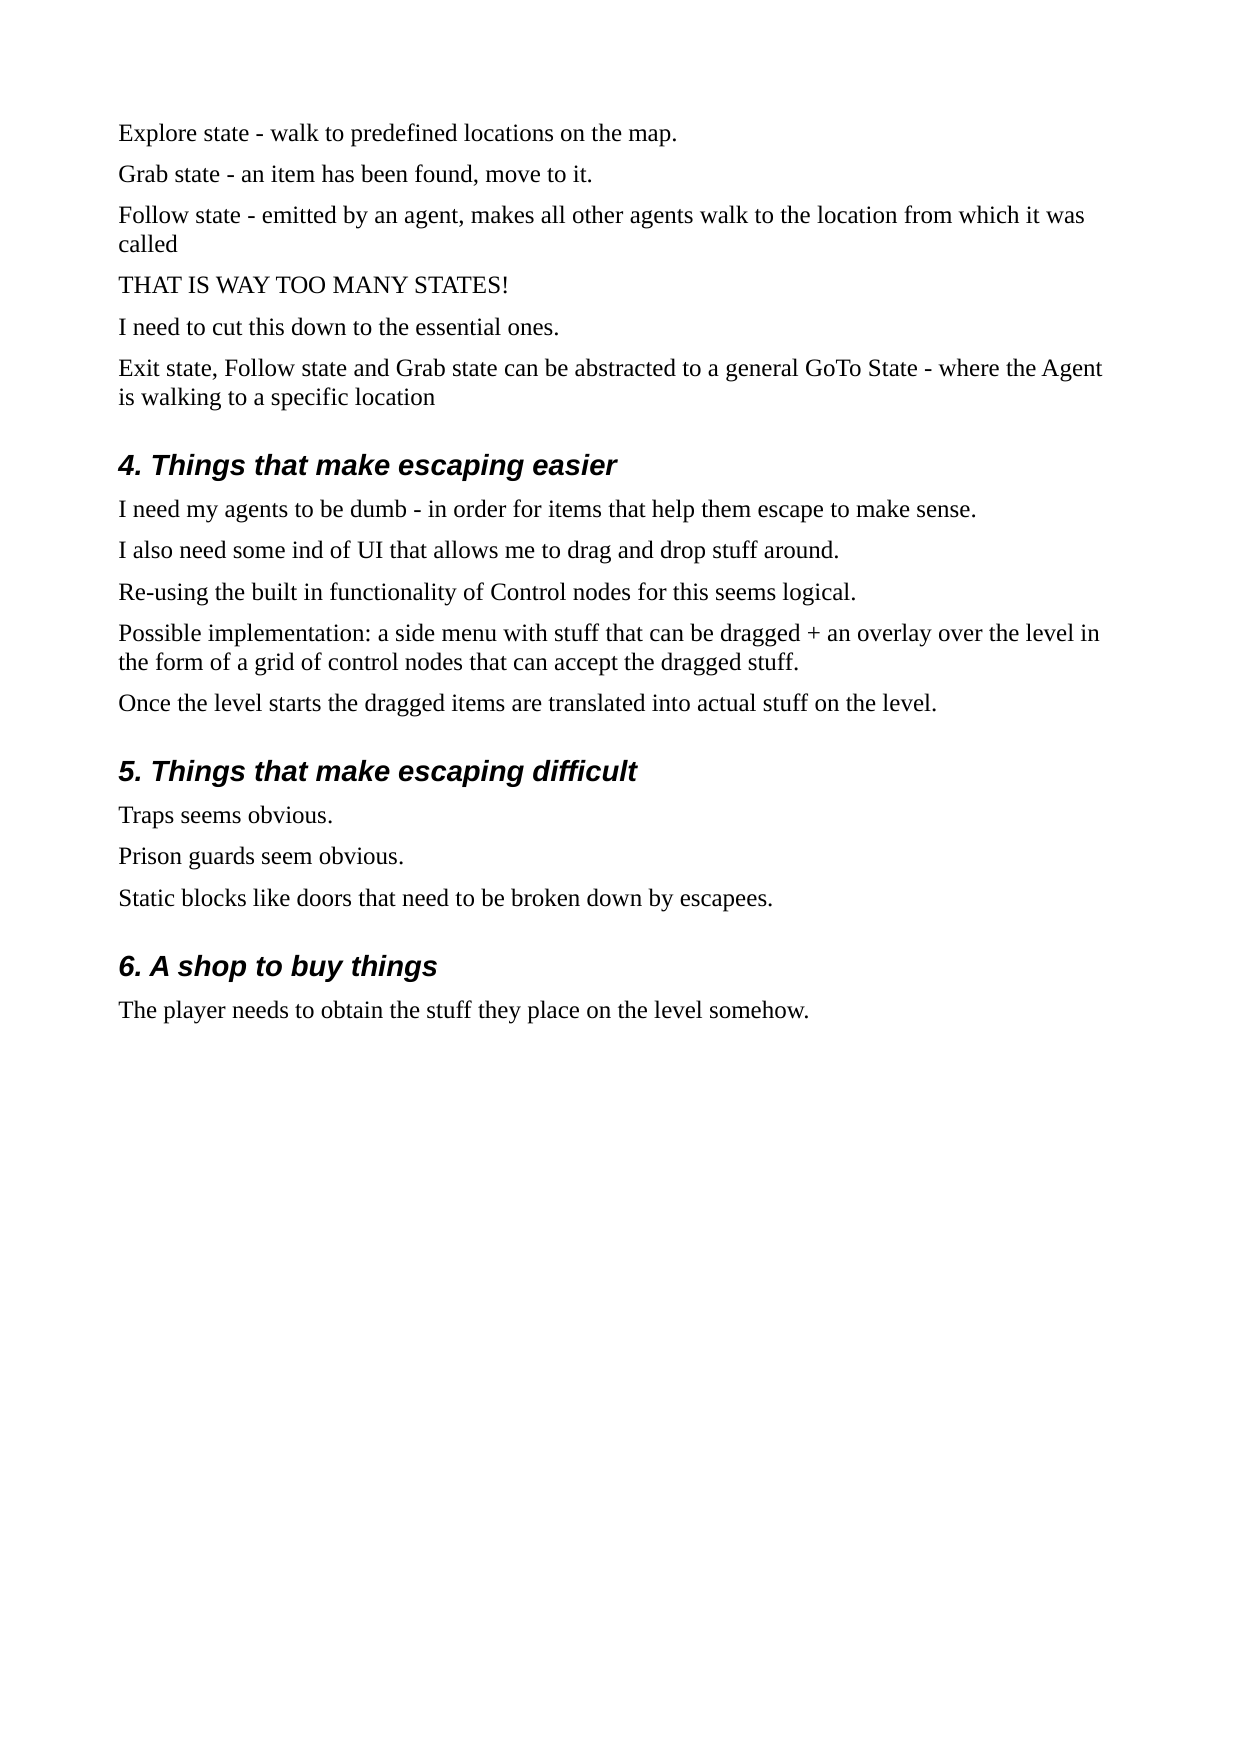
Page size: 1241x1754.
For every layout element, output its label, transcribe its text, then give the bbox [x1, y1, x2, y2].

text I need my agents to be dumb - in order for items that help them escape to make sense. [118, 494, 1122, 523]
text Traps seems obvious. [118, 800, 1122, 829]
text Grab state - an item has been found, move to it. [118, 159, 1122, 188]
text I need to cut this down to the essential ones. [118, 312, 1122, 341]
text The player needs to obtain the stuff they place on the level somehow. [118, 995, 1122, 1024]
subtitle 6. A shop to buy things [118, 949, 1122, 982]
text Re-using the built in functionality of Control nodes for this seems logical. [118, 577, 1122, 605]
text I also need some ind of UI that allows me to drag and drop stuff around. [118, 535, 1122, 564]
text Possible implementation: a side menu with stuff that can be dragged + an overlay over the level in the form of a grid of control nodes that can accept the dragged stuff. [118, 618, 1122, 675]
text Explore state - walk to predefined locations on the map. [118, 118, 1122, 147]
subtitle 5. Things that make escaping difficult [118, 754, 1122, 788]
text Follow state - emitted by an agent, makes all other agents walk to the location from which it was called [118, 201, 1122, 258]
subtitle 4. Things that make escaping easier [118, 448, 1122, 482]
text Once the level starts the dragged items are translated into actual stuff on the level. [118, 688, 1122, 717]
text THAT IS WAY TOO MANY STATES! [118, 271, 1122, 299]
text Static blocks like doors that need to be broken down by escapees. [118, 883, 1122, 911]
text Exit state, Follow state and Grab state can be abstracted to a general GoTo State - where the Agent is walking to a specific location [118, 353, 1122, 411]
text Prison guards seem obvious. [118, 841, 1122, 870]
